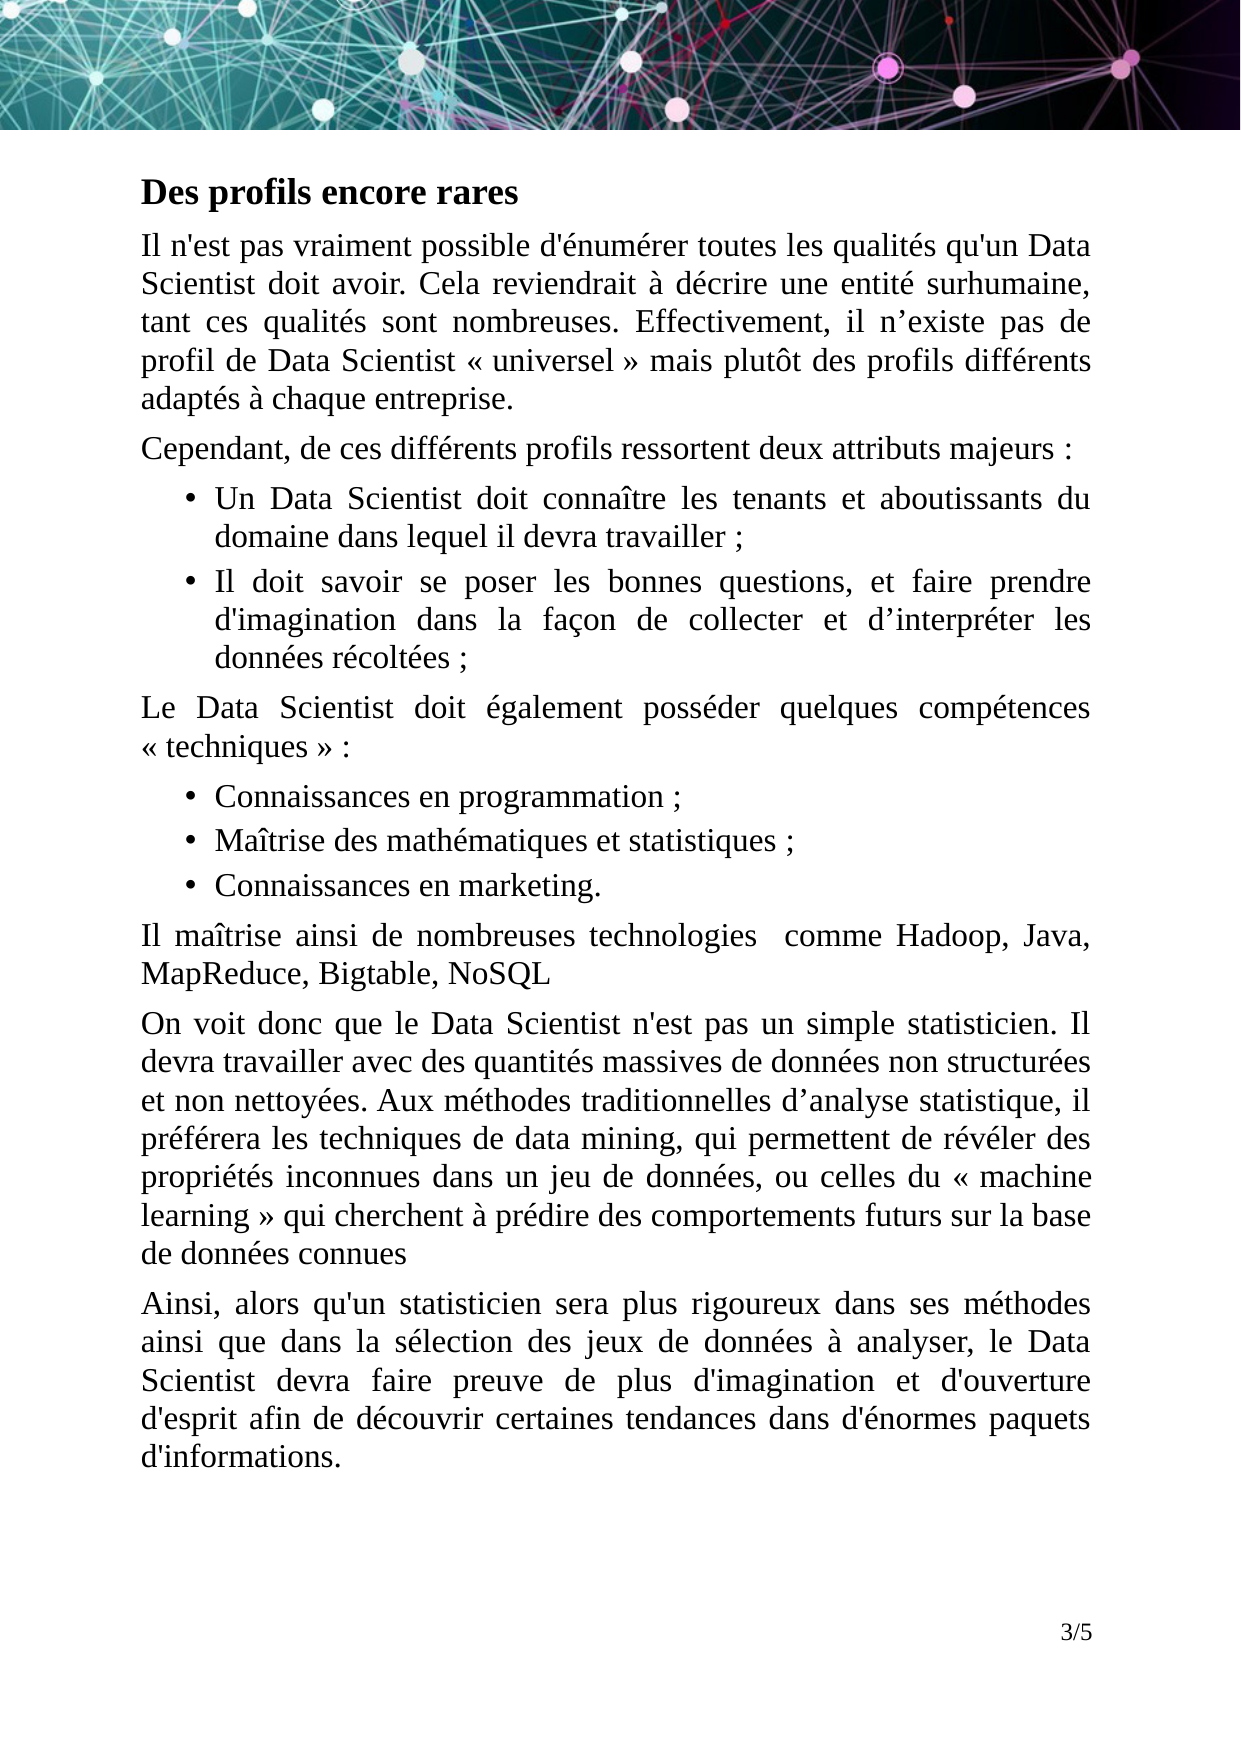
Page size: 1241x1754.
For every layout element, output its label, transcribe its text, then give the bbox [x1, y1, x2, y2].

text Il maîtrise ainsi de nombreuses technologies comme Hadoop, Java, MapReduce, Bigtable, NoSQL [141, 915, 1092, 992]
list Connaissances en programmation ; [185, 776, 1092, 814]
picture [0, 0, 1241, 130]
list Il doit savoir se poser les bonnes questions, et faire prendre d'imagination dans la façon de collecter et d’interpréter les données récoltées ; [185, 561, 1092, 676]
list Connaissances en marketing. [185, 865, 1092, 903]
text Cependant, de ces différents profils ressortent deux attributs majeurs : [141, 428, 1092, 467]
text Il n'est pas vraiment possible d'énumérer toutes les qualités qu'un Data Scientist doit avoir. Cela reviendrait à décrire une entité surhumaine, tant ces qualités sont nombreuses. Effectivement, il n’existe pas de profil de Data Scientist « universel » mais plutôt des profils différents adaptés à chaque entreprise. [141, 225, 1092, 417]
subtitle Des profils encore rares [141, 169, 1092, 212]
text Ainsi, alors qu'un statisticien sera plus rigoureux dans ses méthodes ainsi que dans la sélection des jeux de données à analyser, le Data Scientist devra faire preuve de plus d'imagination et d'ouverture d'esprit afin de découvrir certaines tendances dans d'énormes paquets d'informations. [141, 1283, 1092, 1475]
list Maîtrise des mathématiques et statistiques ; [185, 821, 1092, 859]
text On voit donc que le Data Scientist n'est pas un simple statisticien. Il devra travailler avec des quantités massives de données non structurées et non nettoyées. Aux méthodes traditionnelles d’analyse statistique, il préférera les techniques de data mining, qui permettent de révéler des propriétés inconnues dans un jeu de données, ou celles du « machine learning » qui cherchent à prédire des comportements futurs sur la base de données connues [141, 1003, 1092, 1272]
list Un Data Scientist doit connaître les tenants et aboutissants du domaine dans lequel il devra travailler ; [185, 478, 1092, 555]
text Le Data Scientist doit également posséder quelques compétences « techniques » : [141, 688, 1092, 764]
